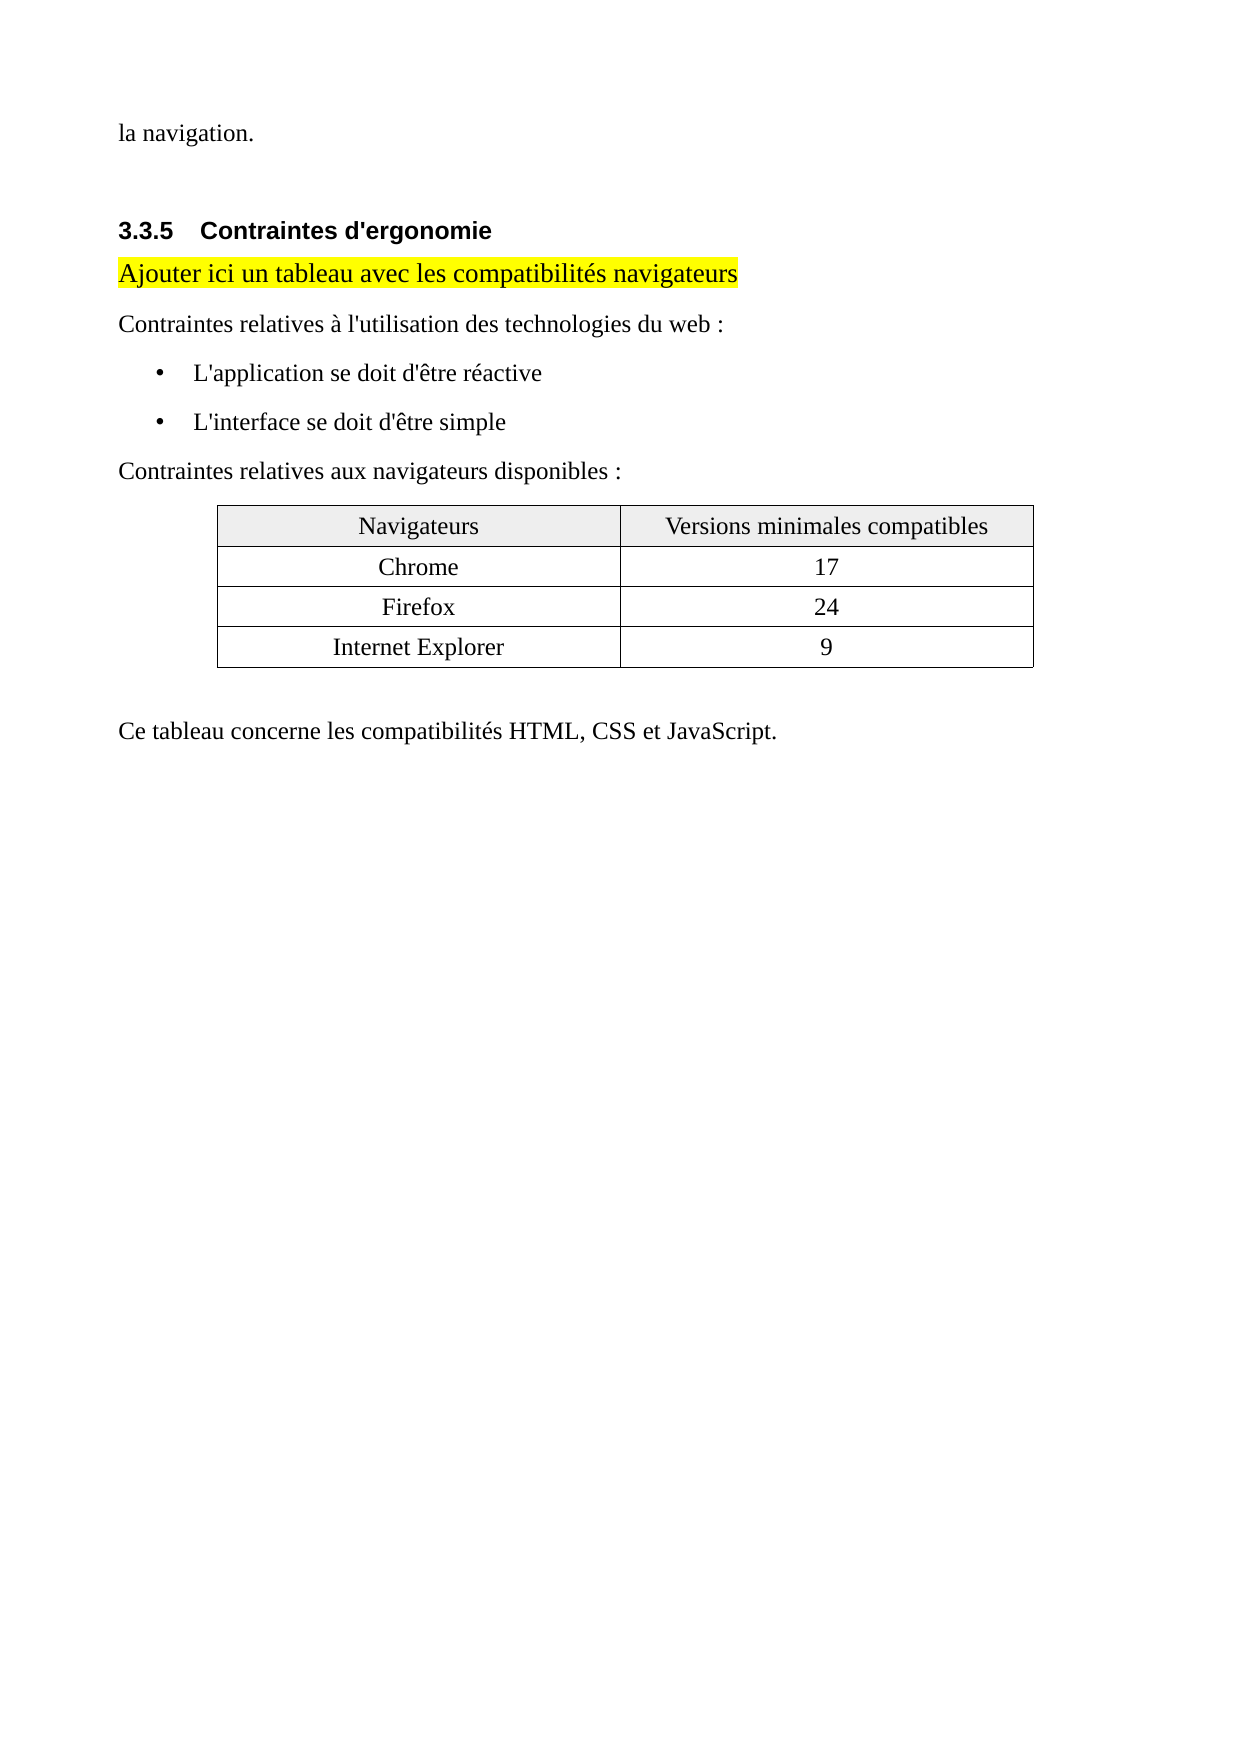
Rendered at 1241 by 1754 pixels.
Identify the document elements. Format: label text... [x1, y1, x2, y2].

table_cell 24 [621, 587, 1033, 626]
table_cell Chrome [218, 547, 620, 586]
table_header Versions minimales compatibles [621, 506, 1033, 546]
table_cell Internet Explorer [218, 627, 620, 667]
text Contraintes relatives aux navigateurs disponibles : [118, 456, 1122, 485]
table_cell 9 [621, 627, 1033, 667]
text Ajouter ici un tableau avec les compatibilités navigateurs [738, 257, 1122, 288]
subtitle Contraintes d'ergonomie [118, 216, 1122, 245]
table_cell Firefox [218, 587, 620, 626]
list L'interface se doit d'être simple [156, 407, 1122, 436]
table_cell 17 [621, 547, 1033, 586]
text la navigation. [118, 118, 1122, 147]
list L'application se doit d'être réactive [156, 358, 1122, 387]
text Contraintes relatives à l'utilisation des technologies du web : [118, 309, 1122, 338]
table_header Navigateurs [218, 506, 620, 546]
text Ce tableau concerne les compatibilités HTML, CSS et JavaScript. [118, 716, 1122, 744]
